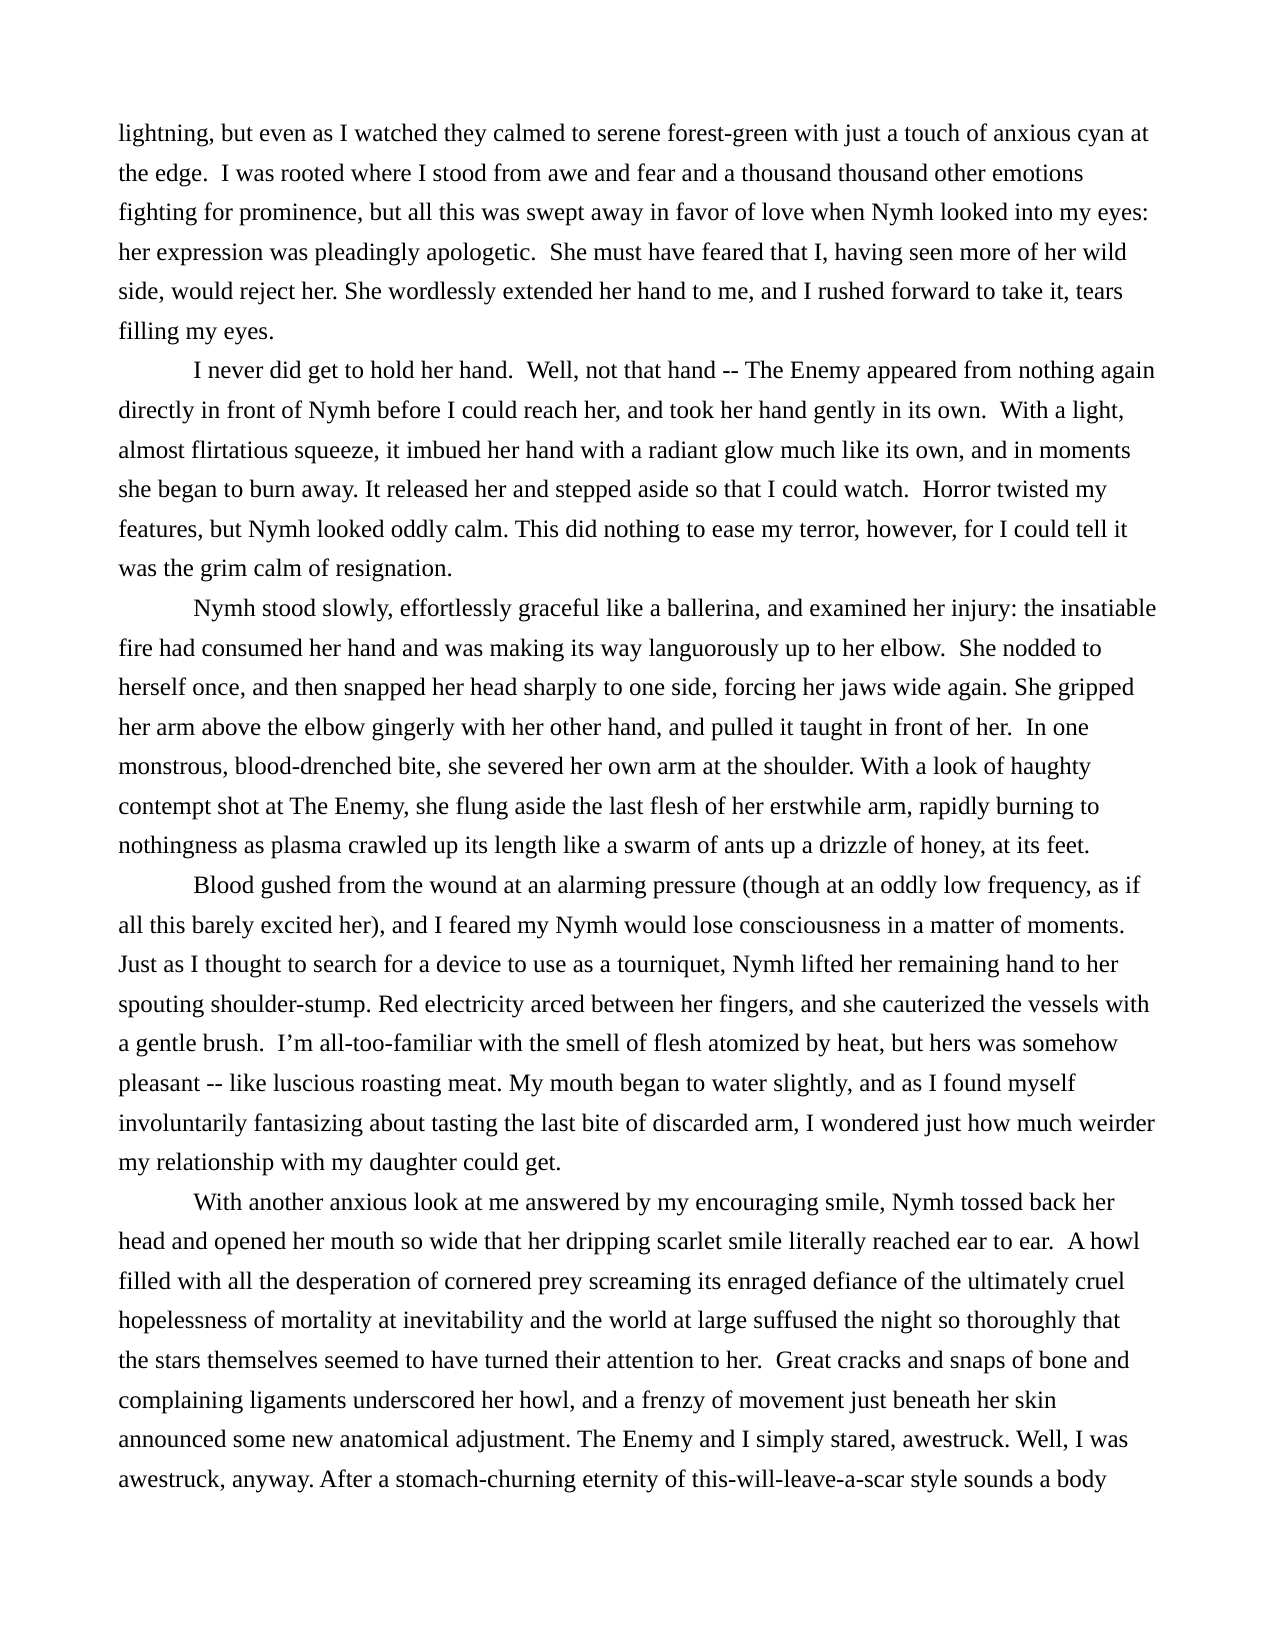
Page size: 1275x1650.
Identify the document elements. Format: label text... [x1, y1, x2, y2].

text Nymh stood slowly, effortlessly graceful like a ballerina, and examined her injury: the insatiable fire had consumed her hand and was making its way languorously up to her elbow. She nodded to herself once, and then snapped her head sharply to one side, forcing her jaws wide again. She gripped her arm above the elbow gingerly with her other hand, and pulled it taught in front of her. In one monstrous, blood-drenched bite, she severed her own arm at the shoulder. With a look of haughty contempt shot at The Enemy, she flung aside the last flesh of her erstwhile arm, rapidly burning to nothingness as plasma crawled up its length like a swarm of ants up a drizzle of honey, at its feet. [118, 593, 1157, 859]
text lightning, but even as I watched they calmed to serene forest-green with just a touch of anxious cyan at the edge. I was rooted where I stood from awe and fear and a thousand thousand other emotions fighting for prominence, but all this was swept away in favor of love when Nymh looked into my eyes: her expression was pleadingly apologetic. She must have feared that I, having seen more of her wild side, would reject her. She wordlessly extended her hand to me, and I rushed forward to take it, tears filling my eyes. [118, 118, 1157, 345]
text Blood gushed from the wound at an alarming pressure (though at an oddly low frequency, as if all this barely excited her), and I feared my Nymh would lose consciousness in a matter of moments. Just as I thought to search for a device to use as a tourniquet, Nymh lifted her remaining hand to her spouting shoulder-stump. Red electricity arced between her fingers, and she cauterized the vessels with a gentle brush. I’m all-too-familiar with the smell of flesh atomized by heat, but hers was somehow pleasant -- like luscious roasting meat. My mouth began to water slightly, and as I found myself involuntarily fantasizing about tasting the last bite of discarded arm, I wondered just how much weirder my relationship with my daughter could get. [118, 870, 1157, 1176]
text With another anxious look at me answered by my encouraging smile, Nymh tossed back her head and opened her mouth so wide that her dripping scarlet smile literally reached ear to ear. A howl filled with all the desperation of cornered prey screaming its enraged defiance of the ultimately cruel hopelessness of mortality at inevitability and the world at large suffused the night so thoroughly that the stars themselves seemed to have turned their attention to her. Great cracks and snaps of bone and complaining ligaments underscored her howl, and a frenzy of movement just beneath her skin announced some new anatomical adjustment. The Enemy and I simply stared, awestruck. Well, I was awestruck, anyway. After a stomach-churning eternity of this-will-leave-a-scar style sounds a body [118, 1187, 1157, 1493]
text I never did get to hold her hand. Well, not that hand -- The Enemy appeared from nothing again directly in front of Nymh before I could reach her, and took her hand gently in its own. With a light, almost flirtatious squeeze, it imbued her hand with a radiant glow much like its own, and in moments she began to burn away. It released her and stepped aside so that I could watch. Horror twisted my features, but Nymh looked oddly calm. This did nothing to ease my terror, however, for I could tell it was the grim calm of resignation. [118, 356, 1157, 582]
